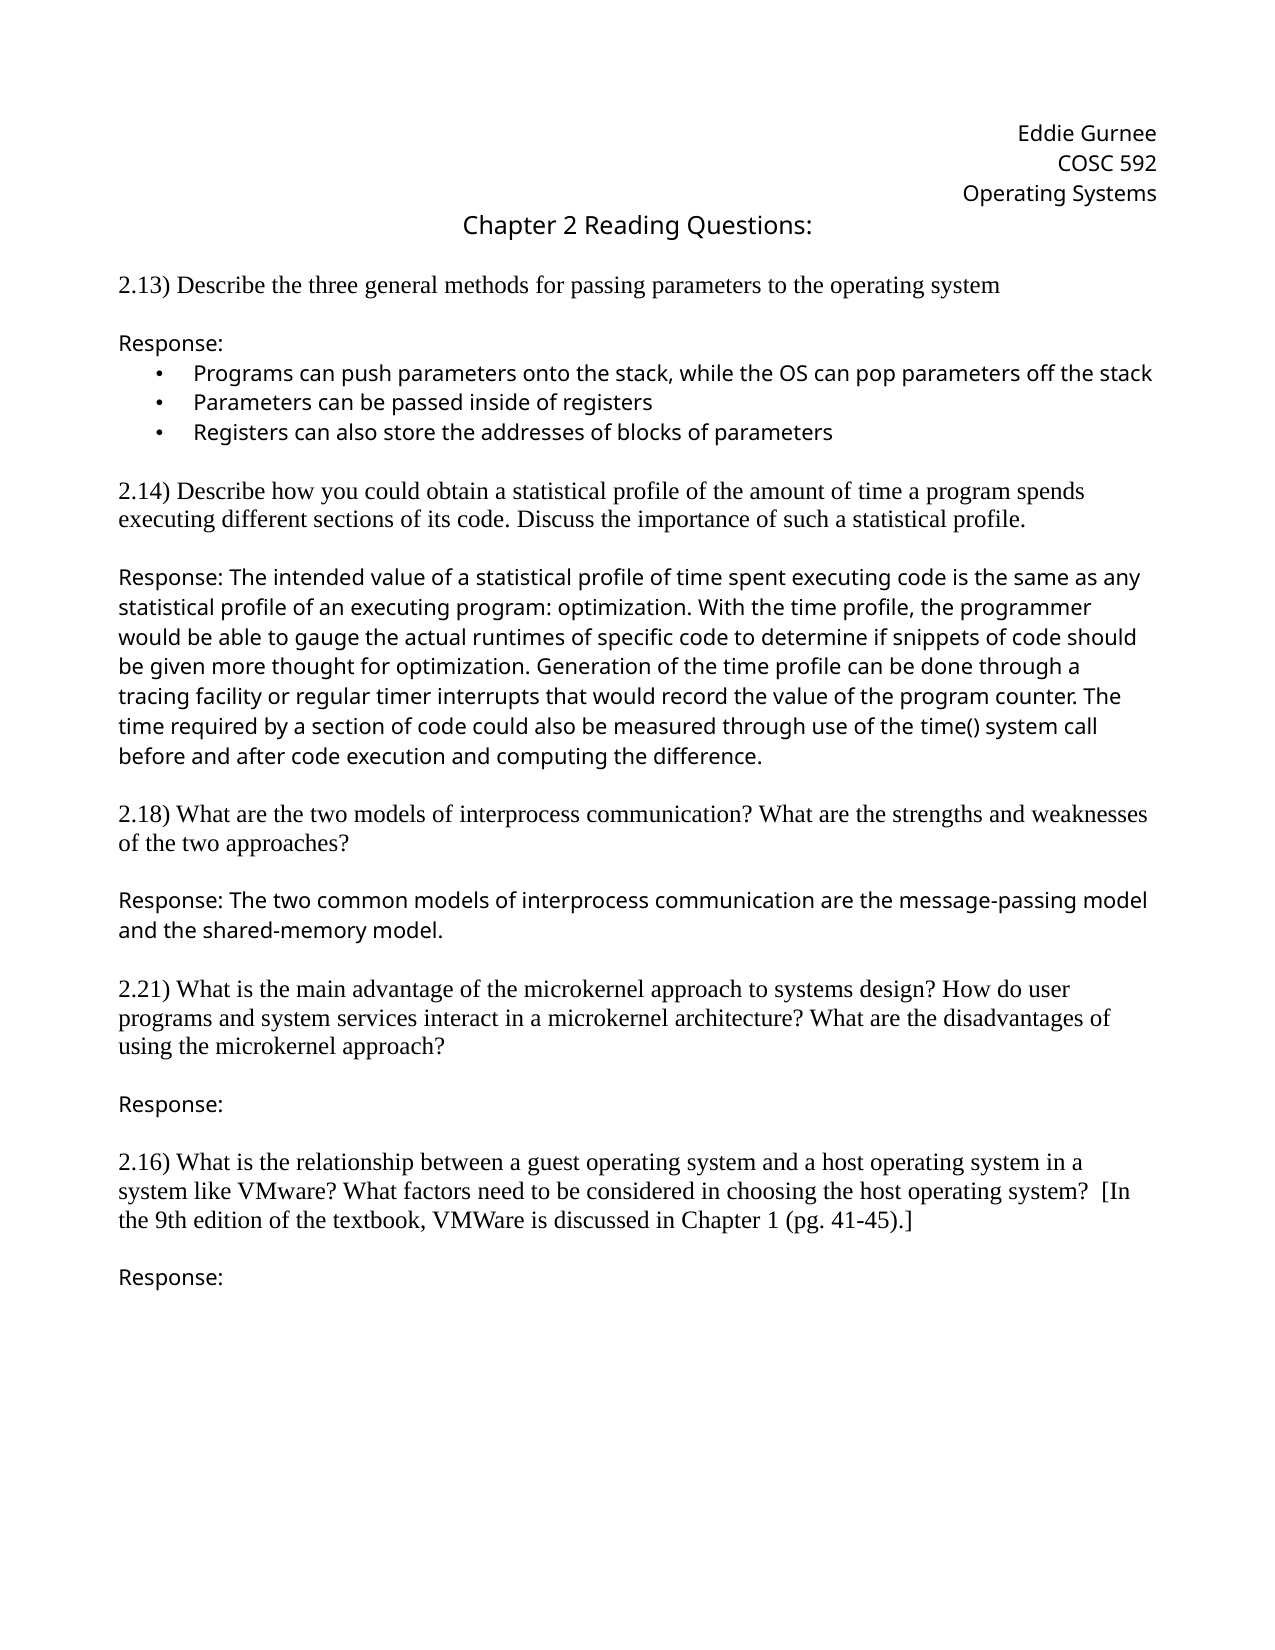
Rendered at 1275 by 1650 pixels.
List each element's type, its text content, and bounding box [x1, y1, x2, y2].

text 2.16) What is the relationship between a guest operating system and a host operating system in a system like VMware? What factors need to be considered in choosing the host operating system? [In the 9th edition of the textbook, VMWare is discussed in Chapter 1 (pg. 41-45).] [118, 1147, 1157, 1234]
text 2.14) Describe how you could obtain a statistical profile of the amount of time a program spends executing different sections of its code. Discuss the importance of such a statistical profile. [118, 476, 1157, 533]
text Response: The intended value of a statistical profile of time spent executing code is the same as any statistical profile of an executing program: optimization. With the time profile, the programmer would be able to gauge the actual runtimes of specific code to determine if snippets of code should be given more thought for optimization. Generation of the time profile can be done through a tracing facility or regular timer interrupts that would record the value of the program counter. The time required by a section of code could also be measured through use of the time() system call before and after code execution and computing the difference. [118, 562, 1157, 771]
text Response: The two common models of interprocess communication are the message-passing model and the shared-memory model. [118, 886, 1157, 945]
text Response: [118, 1089, 1157, 1119]
text 2.18) What are the two models of interprocess communication? What are the strengths and weaknesses of the two approaches? [118, 799, 1157, 857]
text Response: [118, 1262, 1157, 1292]
text Chapter 2 Reading Questions: [118, 207, 1157, 242]
text COSC 592 [118, 148, 1157, 178]
list Programs can push parameters onto the stack, while the OS can pop parameters off the stack [156, 358, 1157, 387]
list Parameters can be passed inside of registers [156, 387, 1157, 417]
text Operating Systems [118, 178, 1157, 207]
text Eddie Gurnee [118, 118, 1157, 148]
text 2.21) What is the main advantage of the microkernel approach to systems design? How do user programs and system services interact in a microkernel architecture? What are the disadvantages of using the microkernel approach? [118, 974, 1157, 1060]
text 2.13) Describe the three general methods for passing parameters to the operating system [118, 270, 1157, 299]
list Registers can also store the addresses of blocks of parameters [156, 417, 1157, 447]
text Response: [118, 328, 1157, 358]
